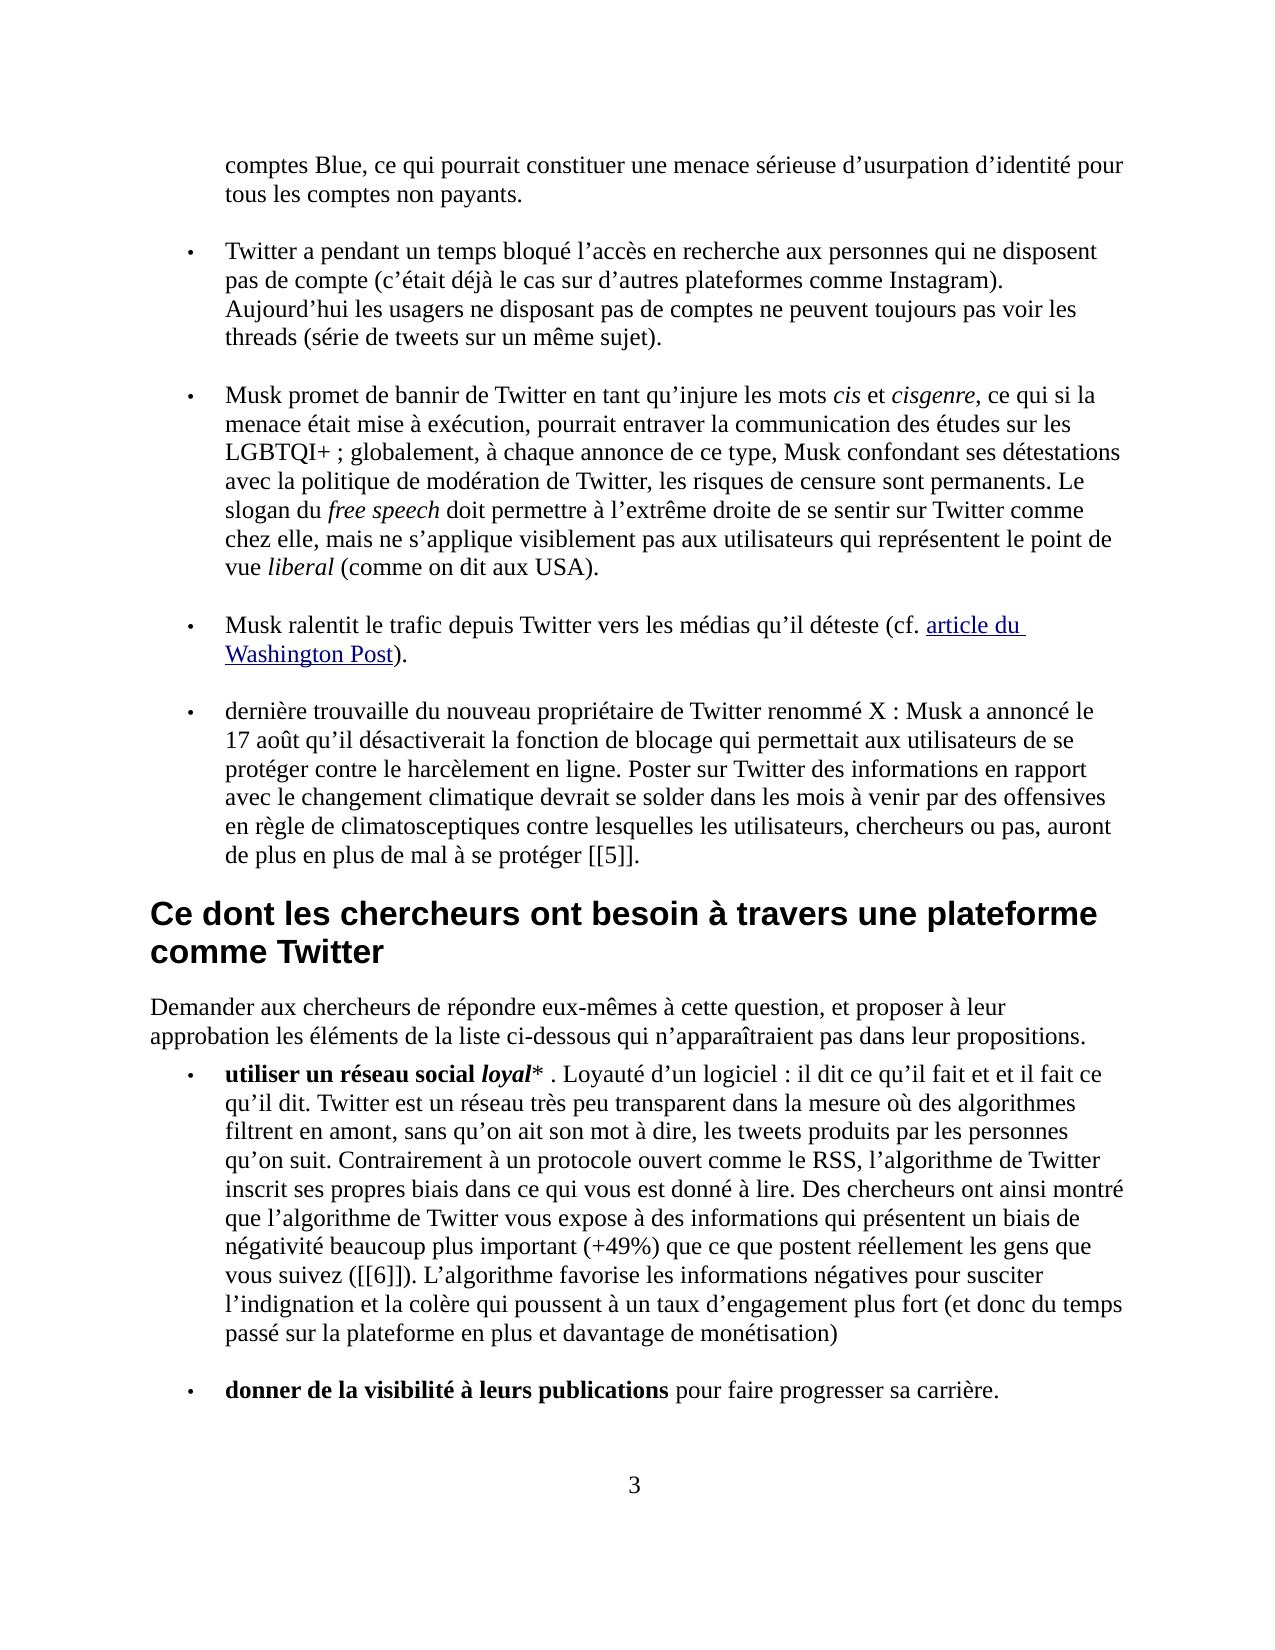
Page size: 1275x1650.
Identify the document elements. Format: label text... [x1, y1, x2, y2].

list donner de la visibilité à leurs publications pour faire progresser sa carrière. [187, 1375, 1125, 1433]
list Musk promet de bannir de Twitter en tant qu’injure les mots cis et cisgenre, ce qui si la menace était mise à exécution, pourrait entraver la communication des études sur les LGBTQI+ ; globalement, à chaque annonce de ce type, Musk confondant ses détestations avec la politique de modération de Twitter, les risques de censure sont permanents. Le slogan du free speech doit permettre à l’extrême droite de se sentir sur Twitter comme chez elle, mais ne s’applique visiblement pas aux utilisateurs qui représentent le point de vue liberal (comme on dit aux USA). [187, 380, 1125, 610]
list Twitter a pendant un temps bloqué l’accès en recherche aux personnes qui ne disposent pas de compte (c’était déjà le cas sur d’autres plateformes comme Instagram). Aujourd’hui les usagers ne disposant pas de comptes ne peuvent toujours pas voir les threads (série de tweets sur un même sujet). [187, 236, 1125, 380]
list comptes Blue, ce qui pourrait constituer une menace sérieuse d’usurpation d’identité pour tous les comptes non payants. [187, 150, 1125, 236]
list utiliser un réseau social loyal* . Loyauté d’un logiciel : il dit ce qu’il fait et et il fait ce qu’il dit. Twitter est un réseau très peu transparent dans la mesure où des algorithmes filtrent en amont, sans qu’on ait son mot à dire, les tweets produits par les personnes qu’on suit. Contrairement à un protocole ouvert comme le RSS, l’algorithme de Twitter inscrit ses propres biais dans ce qui vous est donné à lire. Des chercheurs ont ainsi montré que l’algorithme de Twitter vous expose à des informations qui présentent un biais de négativité beaucoup plus important (+49%) que ce que postent réellement les gens que vous suivez ([[6]]). L’algorithme favorise les informations négatives pour susciter l’indignation et la colère qui poussent à un taux d’engagement plus fort (et donc du temps passé sur la plateforme en plus et davantage de monétisation) [187, 1059, 1125, 1375]
list Musk ralentit le trafic depuis Twitter vers les médias qu’il déteste (cf. article du Washington Post). [187, 610, 1125, 696]
list dernière trouvaille du nouveau propriétaire de Twitter renommé X : Musk a annoncé le 17 août qu’il désactiverait la fonction de blocage qui permettait aux utilisateurs de se protéger contre le harcèlement en ligne. Poster sur Twitter des informations en rapport avec le changement climatique devrait se solder dans les mois à venir par des offensives en règle de climatosceptiques contre lesquelles les utilisateurs, chercheurs ou pas, auront de plus en plus de mal à se protéger [[5]]. [187, 696, 1125, 869]
subtitle Ce dont les chercheurs ont besoin à travers une plateforme comme Twitter [150, 894, 1125, 971]
text Demander aux chercheurs de répondre eux-mêmes à cette question, et proposer à leur approbation les éléments de la liste ci-dessous qui n’apparaîtraient pas dans leur propositions. [150, 992, 1125, 1050]
